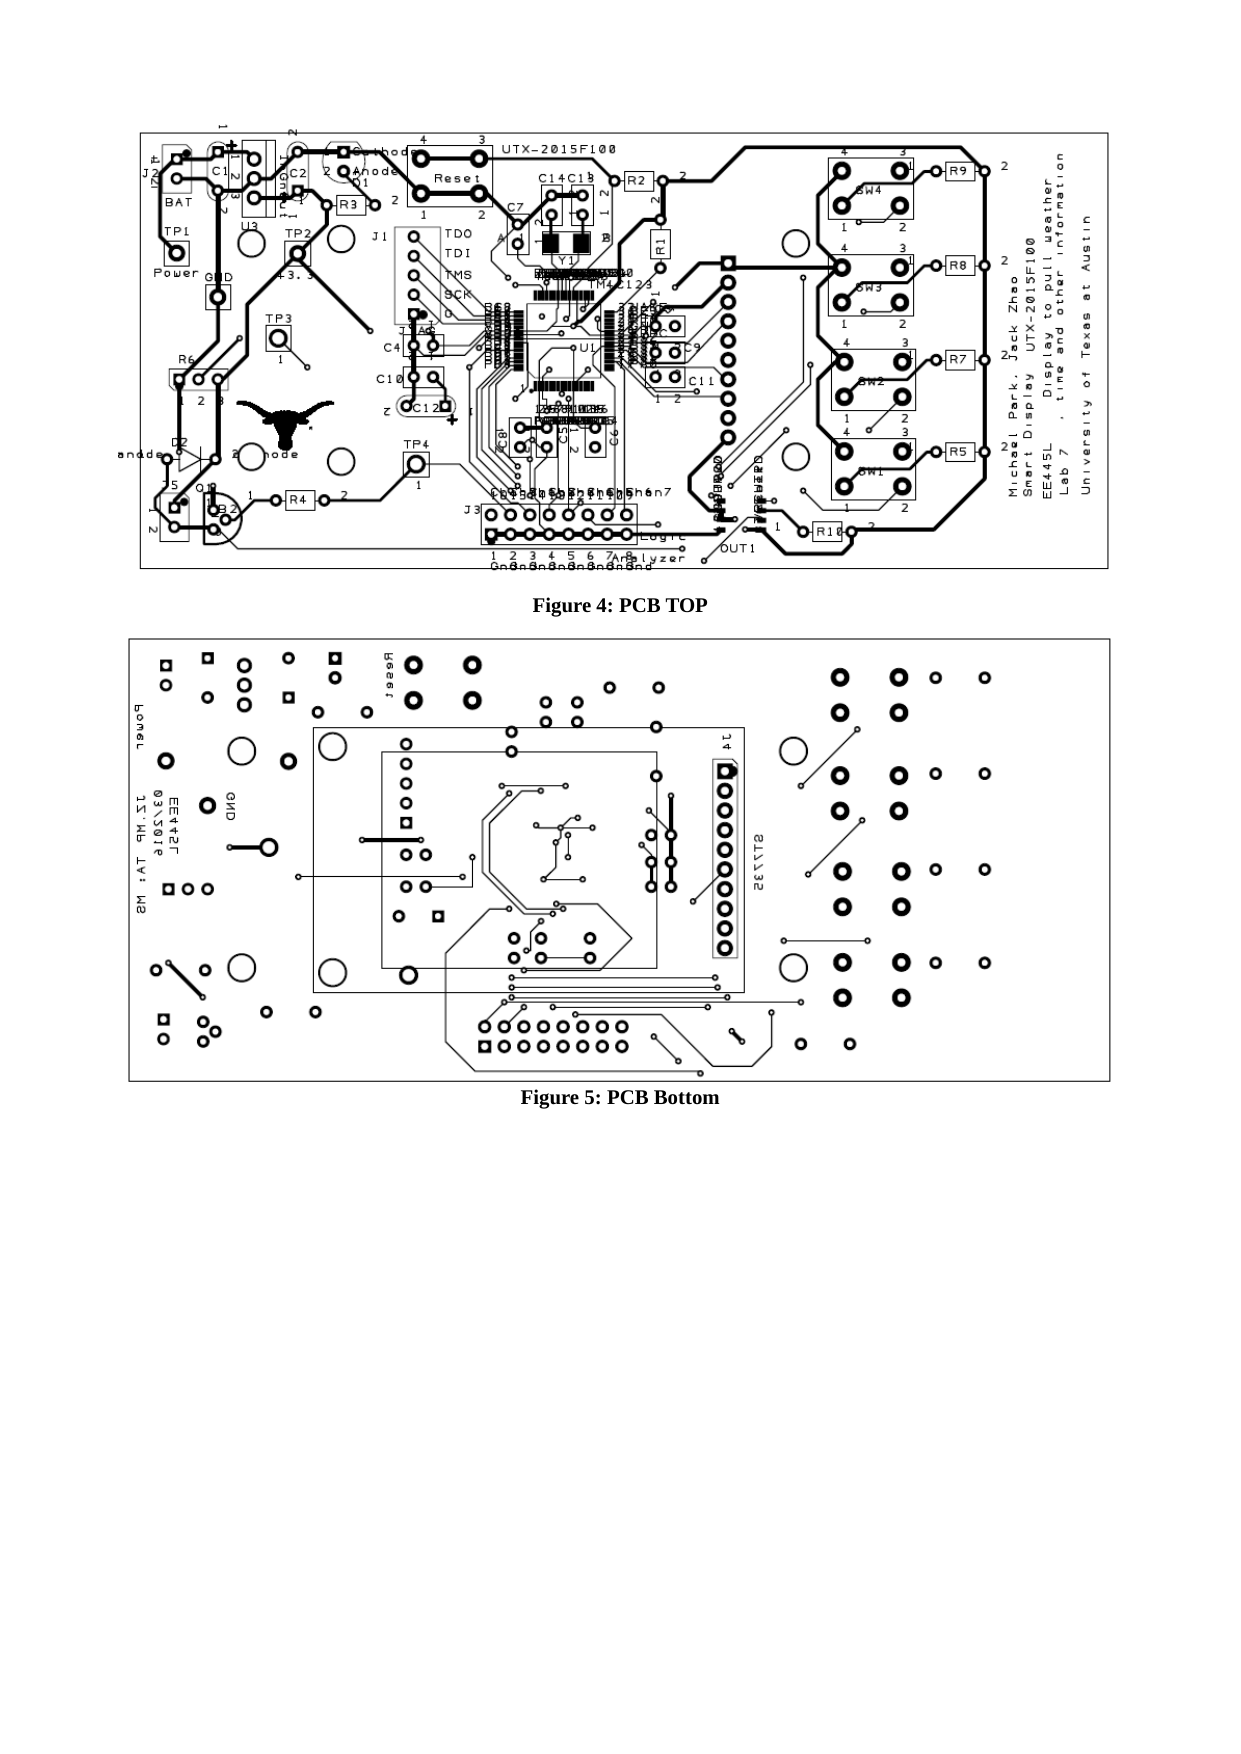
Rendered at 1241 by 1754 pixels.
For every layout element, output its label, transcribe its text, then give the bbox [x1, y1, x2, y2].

picture [118, 629, 1122, 1085]
picture [118, 118, 1122, 593]
text Figure 5: PCB Bottom [118, 1085, 1122, 1109]
text Figure 4: PCB TOP [118, 593, 1122, 617]
